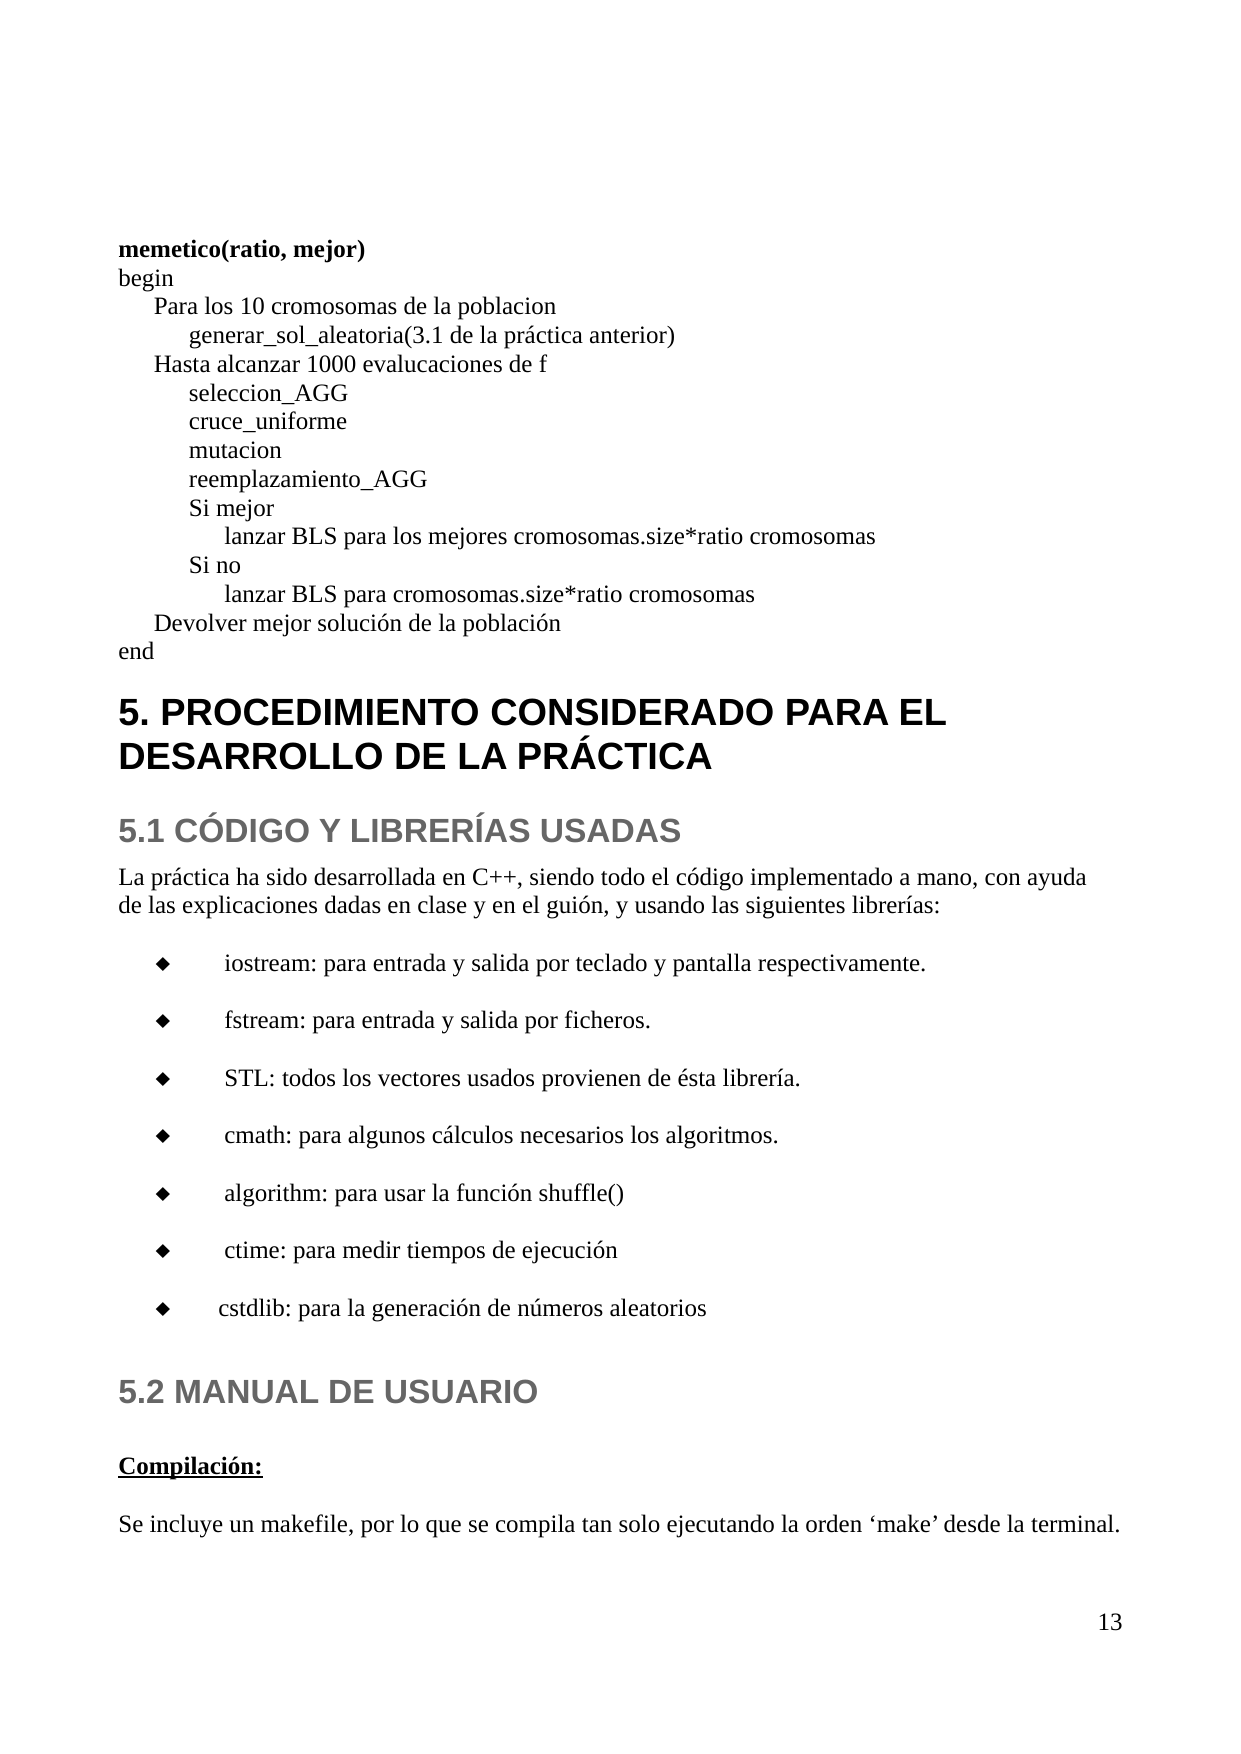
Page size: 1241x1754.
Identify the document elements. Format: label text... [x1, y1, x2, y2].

text Devolver mejor solución de la población [118, 608, 1122, 636]
list ctime: para medir tiempos de ejecución [156, 1236, 1122, 1264]
text lanzar BLS para cromosomas.size*ratio cromosomas [118, 579, 1122, 608]
list fstream: para entrada y salida por ficheros. [156, 1006, 1122, 1034]
text end [118, 636, 1122, 665]
subtitle 5.1 CÓDIGO Y LIBRERÍAS USADAS [118, 811, 1122, 849]
text begin [118, 263, 1122, 291]
text Compilación: [118, 1451, 1122, 1480]
text cruce_uniforme [118, 406, 1122, 435]
text seleccion_AGG [118, 378, 1122, 406]
subtitle 5. PROCEDIMIENTO CONSIDERADO PARA EL DESARROLLO DE LA PRÁCTICA [118, 690, 1122, 777]
text memetico(ratio, mejor) [118, 234, 1122, 263]
text Si no [118, 550, 1122, 579]
text Se incluye un makefile, por lo que se compila tan solo ejecutando la orden ‘make’ desde la terminal. [118, 1509, 1122, 1538]
list iostream: para entrada y salida por teclado y pantalla respectivamente. [156, 948, 1122, 977]
text Si mejor [118, 493, 1122, 521]
text generar_sol_aleatoria(3.1 de la práctica anterior) [118, 320, 1122, 349]
list algorithm: para usar la función shuffle() [156, 1178, 1122, 1207]
text lanzar BLS para los mejores cromosomas.size*ratio cromosomas [118, 521, 1122, 550]
list cstdlib: para la generación de números aleatorios [156, 1293, 1122, 1322]
text La práctica ha sido desarrollada en C++, siendo todo el código implementado a mano, con ayuda de las explicaciones dadas en clase y en el guión, y usando las siguientes librerías: [118, 862, 1122, 919]
list STL: todos los vectores usados provienen de ésta librería. [156, 1063, 1122, 1092]
text Hasta alcanzar 1000 evalucaciones de f [118, 349, 1122, 378]
text mutacion [118, 435, 1122, 464]
subtitle 5.2 MANUAL DE USUARIO [118, 1371, 1122, 1410]
text reemplazamiento_AGG [118, 464, 1122, 493]
list cmath: para algunos cálculos necesarios los algoritmos. [156, 1121, 1122, 1149]
text Para los 10 cromosomas de la poblacion [118, 291, 1122, 320]
